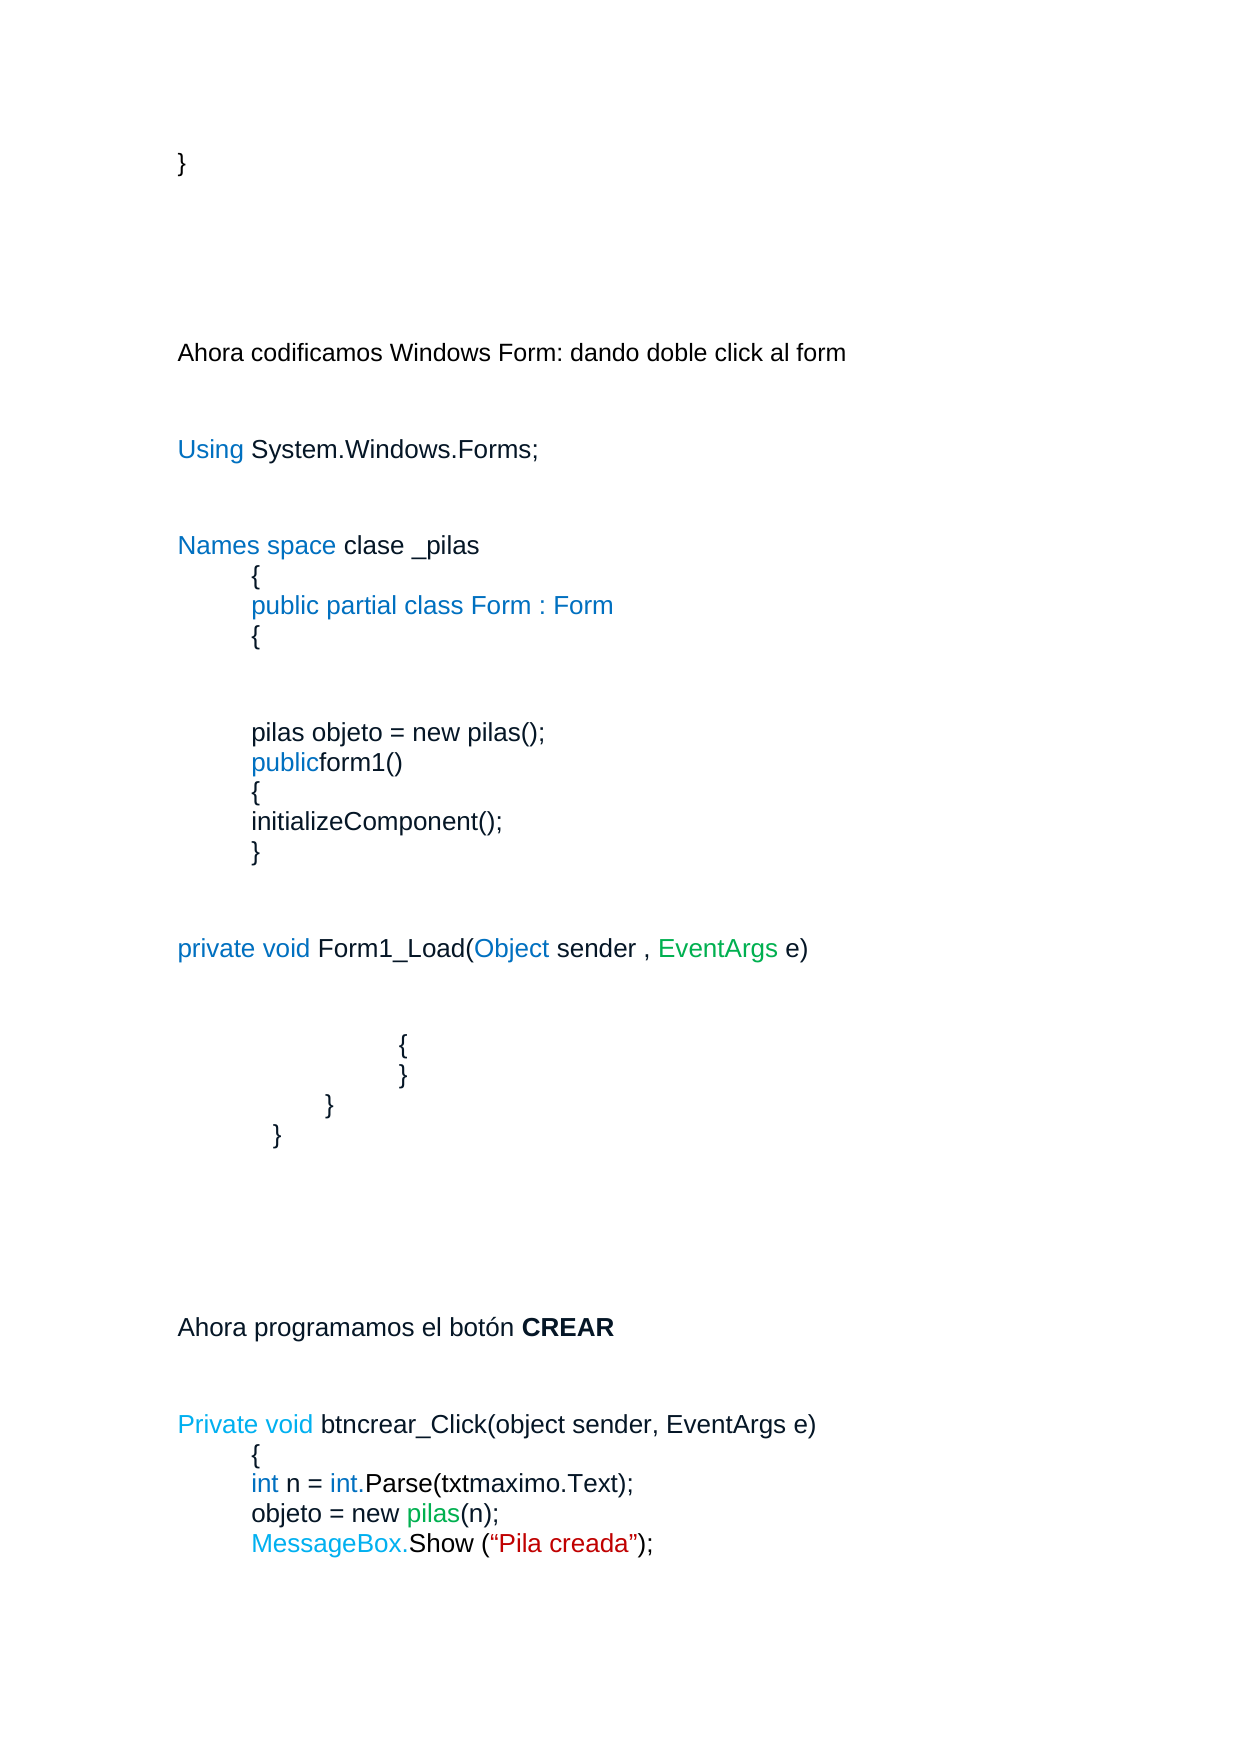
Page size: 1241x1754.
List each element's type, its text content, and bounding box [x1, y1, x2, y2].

text pilas objeto = new pilas(); publicform1() { initializeComponent(); } [177, 717, 1063, 866]
text Private void btncrear_Click(object sender, EventArgs e) { int n = int.Parse(txtmaximo.Text); objeto = new pilas(n); MessageBox.Show (“Pila creada”); [177, 1409, 1063, 1558]
text Ahora programamos el botón CREAR [177, 1312, 1063, 1342]
text } [177, 148, 1063, 176]
text Ahora codificamos Windows Form: dando doble click al form [177, 338, 1063, 367]
text { } } } [177, 1029, 1063, 1149]
text Names space clase _pilas { public partial class Form : Form { [177, 530, 1063, 650]
text Using System.Windows.Forms; [177, 434, 1063, 464]
text private void Form1_Load(Object sender , EventArgs e) [177, 933, 1063, 963]
